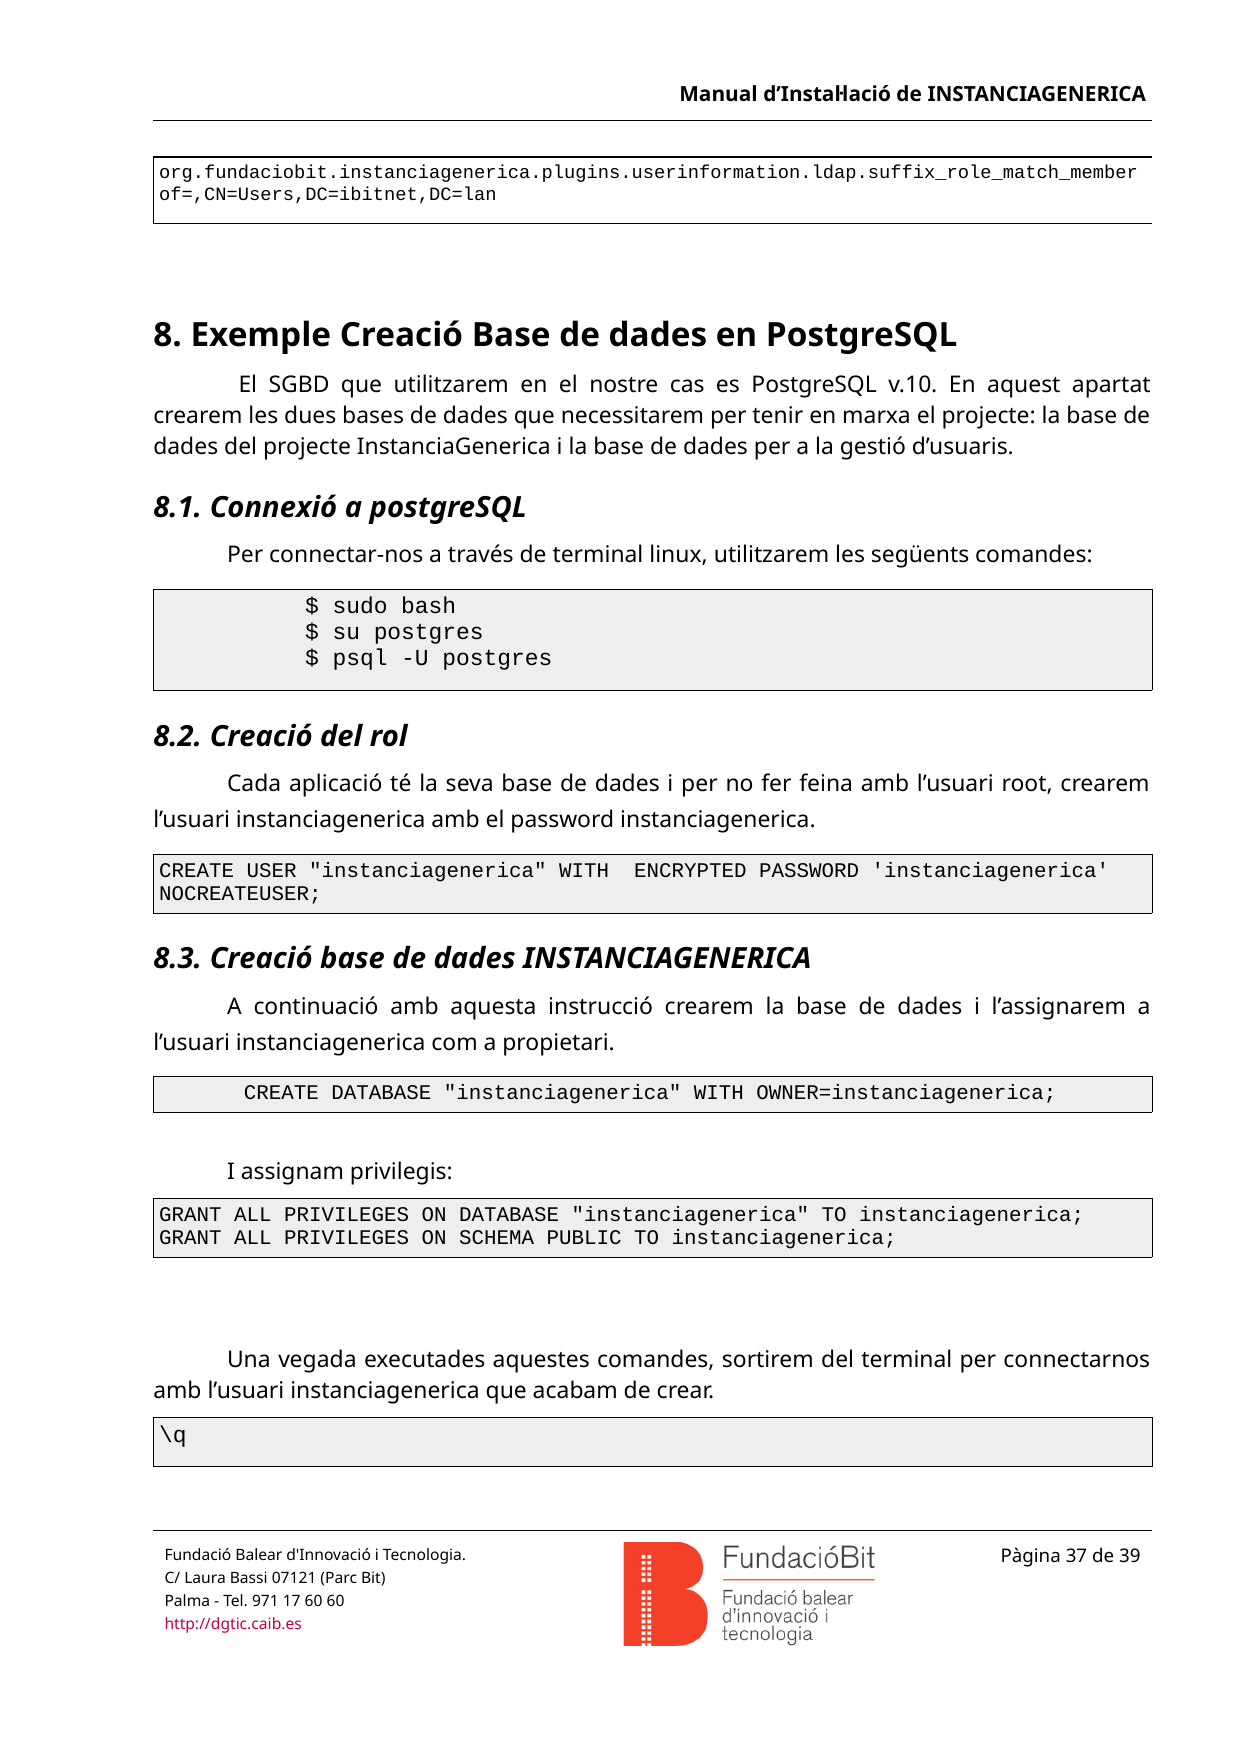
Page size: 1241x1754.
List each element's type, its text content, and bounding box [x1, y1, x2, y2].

text El SGBD que utilitzarem en el nostre cas es PostgreSQL v.10. En aquest apartat crearem les dues bases de dades que necessitarem per tenir en marxa el projecte: la base de dades del projecte InstanciaGenerica i la base de dades per a la gestió d’usuaris. [153, 367, 1152, 461]
picture [623, 1542, 875, 1646]
table_header org.fundaciobit.instanciagenerica.plugins.userinformation.ldap.suffix_role_match_memberof=,CN=Users,DC=ibitnet,DC=lan [154, 158, 1152, 223]
table_header GRANT ALL PRIVILEGES ON DATABASE "instanciagenerica" TO instanciagenerica; GRANT ALL PRIVILEGES ON SCHEMA PUBLIC TO instanciagenerica; [154, 1199, 1152, 1257]
text Per connectar-nos a través de terminal linux, utilitzarem les següents comandes: [153, 538, 1152, 570]
text Cada aplicació té la seva base de dades i per no fer feina amb l’usuari root, crearem l’usuari instanciagenerica amb el password instanciagenerica. [153, 767, 1152, 834]
text A continuació amb aquesta instrucció crearem la base de dades i l’assignarem a l’usuari instanciagenerica com a propietari. [153, 990, 1152, 1057]
subtitle Creació del rol [153, 715, 1152, 755]
subtitle Connexió a postgreSQL [153, 486, 1152, 526]
table_header CREATE DATABASE "instanciagenerica" WITH OWNER=instanciagenerica; [154, 1077, 1152, 1112]
text Una vegada executades aquestes comandes, sortirem del terminal per connectarnos amb l’usuari instanciagenerica que acabam de crear. [153, 1343, 1152, 1405]
table_header \q [154, 1418, 1152, 1466]
table_header $ sudo bash $ su postgres $ psql -U postgres [154, 590, 1152, 690]
subtitle Exemple Creació Base de dades en PostgreSQL [153, 310, 1152, 356]
table_header CREATE USER "instanciagenerica" WITH ENCRYPTED PASSWORD 'instanciagenerica' NOCREATEUSER; [154, 855, 1152, 913]
subtitle Creació base de dades INSTANCIAGENERICA [153, 938, 1152, 977]
text I assignam privilegis: [153, 1155, 1152, 1186]
